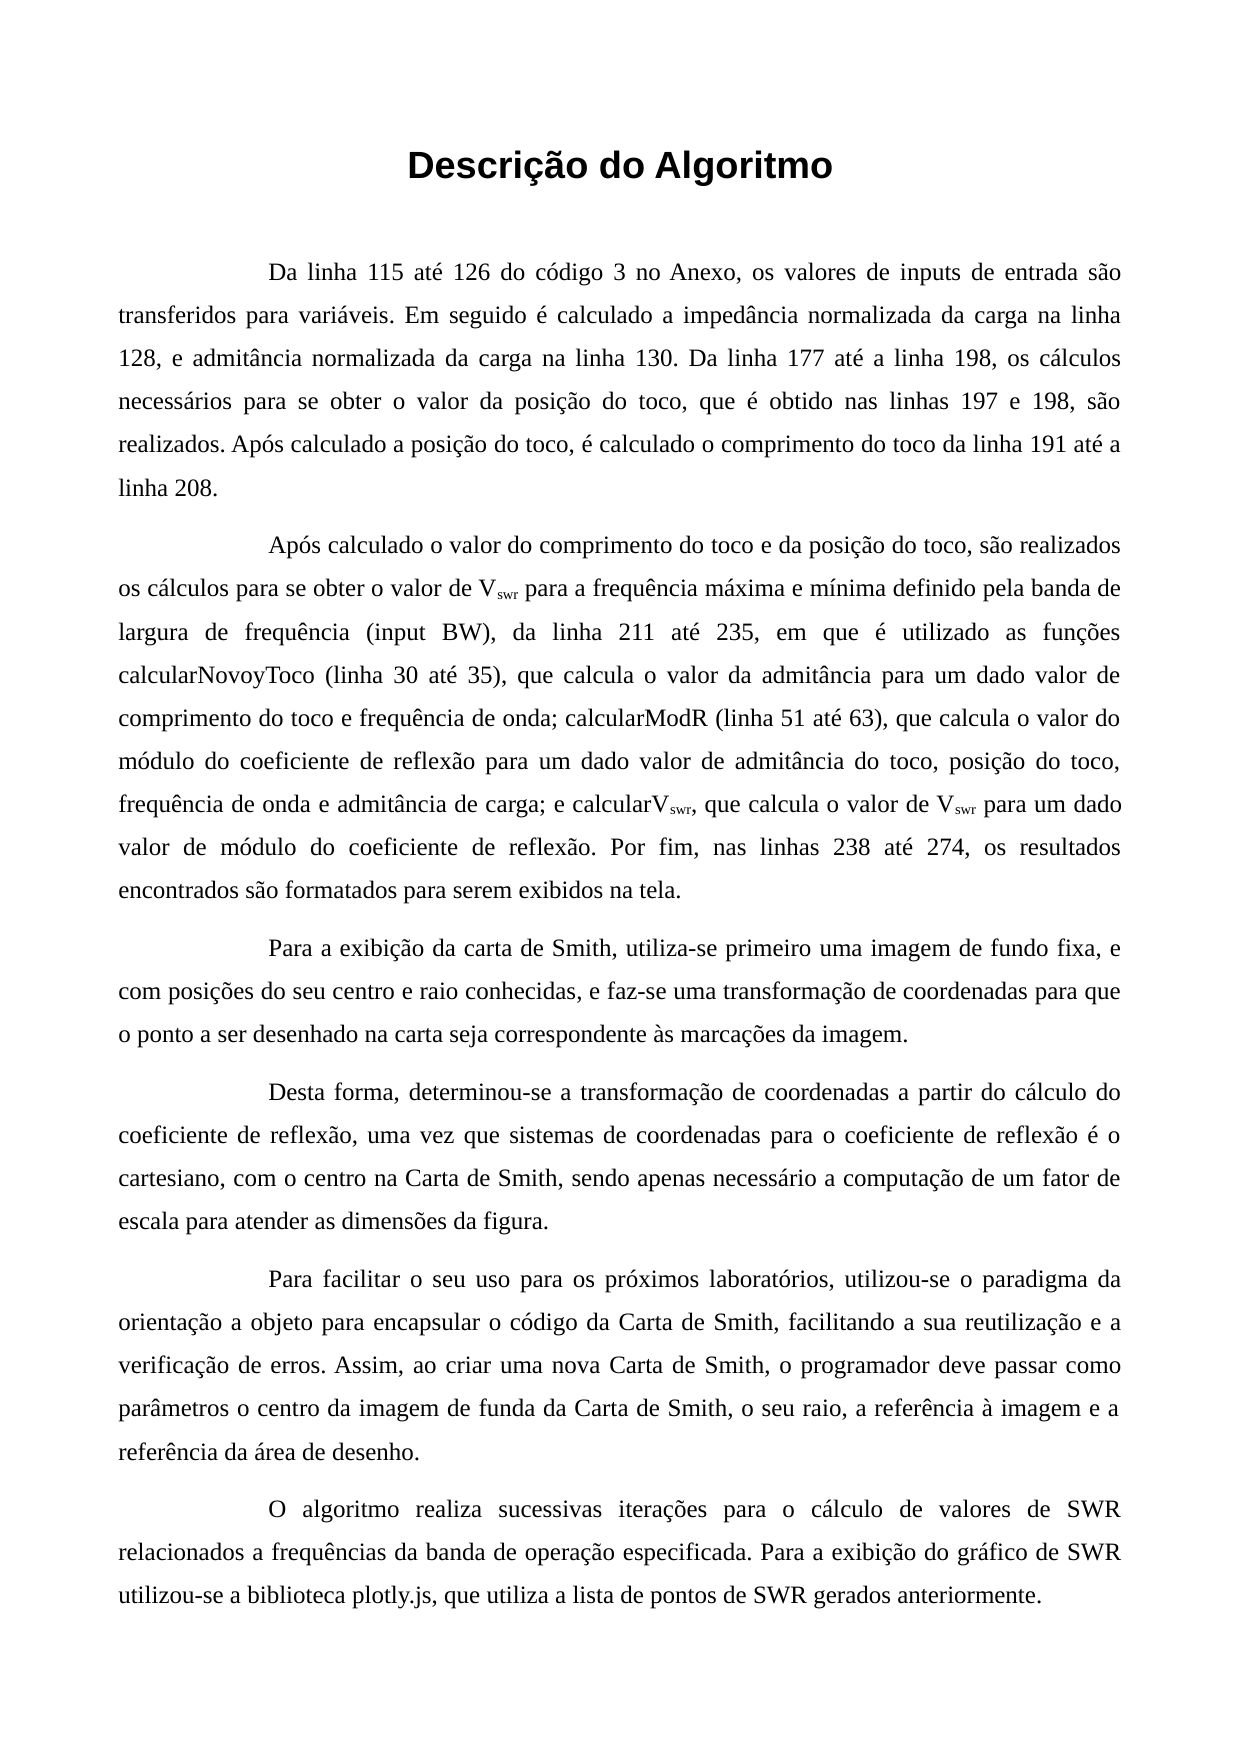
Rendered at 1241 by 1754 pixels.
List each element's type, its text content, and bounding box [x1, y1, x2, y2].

text Para a exibição da carta de Smith, utiliza-se primeiro uma imagem de fundo fixa, e com posições do seu centro e raio conhecidas, e faz-se uma transformação de coordenadas para que o ponto a ser desenhado na carta seja correspondente às marcações da imagem. [118, 933, 1122, 1048]
subtitle Descrição do Algoritmo [118, 143, 1122, 187]
text Para facilitar o seu uso para os próximos laboratórios, utilizou-se o paradigma da orientação a objeto para encapsular o código da Carta de Smith, facilitando a sua reutilização e a verificação de erros. Assim, ao criar uma nova Carta de Smith, o programador deve passar como parâmetros o centro da imagem de funda da Carta de Smith, o seu raio, a referência à imagem e a referência da área de desenho. [118, 1264, 1122, 1465]
text Da linha 115 até 126 do código 3 no Anexo, os valores de inputs de entrada são transferidos para variáveis. Em seguido é calculado a impedância normalizada da carga na linha 128, e admitância normalizada da carga na linha 130. Da linha 177 até a linha 198, os cálculos necessários para se obter o valor da posição do toco, que é obtido nas linhas 197 e 198, são realizados. Após calculado a posição do toco, é calculado o comprimento do toco da linha 191 até a linha 208. [118, 257, 1122, 501]
text O algoritmo realiza sucessivas iterações para o cálculo de valores de SWR relacionados a frequências da banda de operação especificada. Para a exibição do gráfico de SWR utilizou-se a biblioteca plotly.js, que utiliza a lista de pontos de SWR gerados anteriormente. [118, 1494, 1122, 1609]
text Desta forma, determinou-se a transformação de coordenadas a partir do cálculo do coeficiente de reflexão, uma vez que sistemas de coordenadas para o coeficiente de reflexão é o cartesiano, com o centro na Carta de Smith, sendo apenas necessário a computação de um fator de escala para atender as dimensões da figura. [118, 1077, 1122, 1235]
text Após calculado o valor do comprimento do toco e da posição do toco, são realizados os cálculos para se obter o valor de Vswr para a frequência máxima e mínima definido pela banda de largura de frequência (input BW), da linha 211 até 235, em que é utilizado as funções calcularNovoyToco (linha 30 até 35), que calcula o valor da admitância para um dado valor de comprimento do toco e frequência de onda; calcularModR (linha 51 até 63), que calcula o valor do módulo do coeficiente de reflexão para um dado valor de admitância do toco, posição do toco, frequência de onda e admitância de carga; e calcularVswr, que calcula o valor de Vswr para um dado valor de módulo do coeficiente de reflexão. Por fim, nas linhas 238 até 274, os resultados encontrados são formatados para serem exibidos na tela. [118, 530, 1122, 904]
